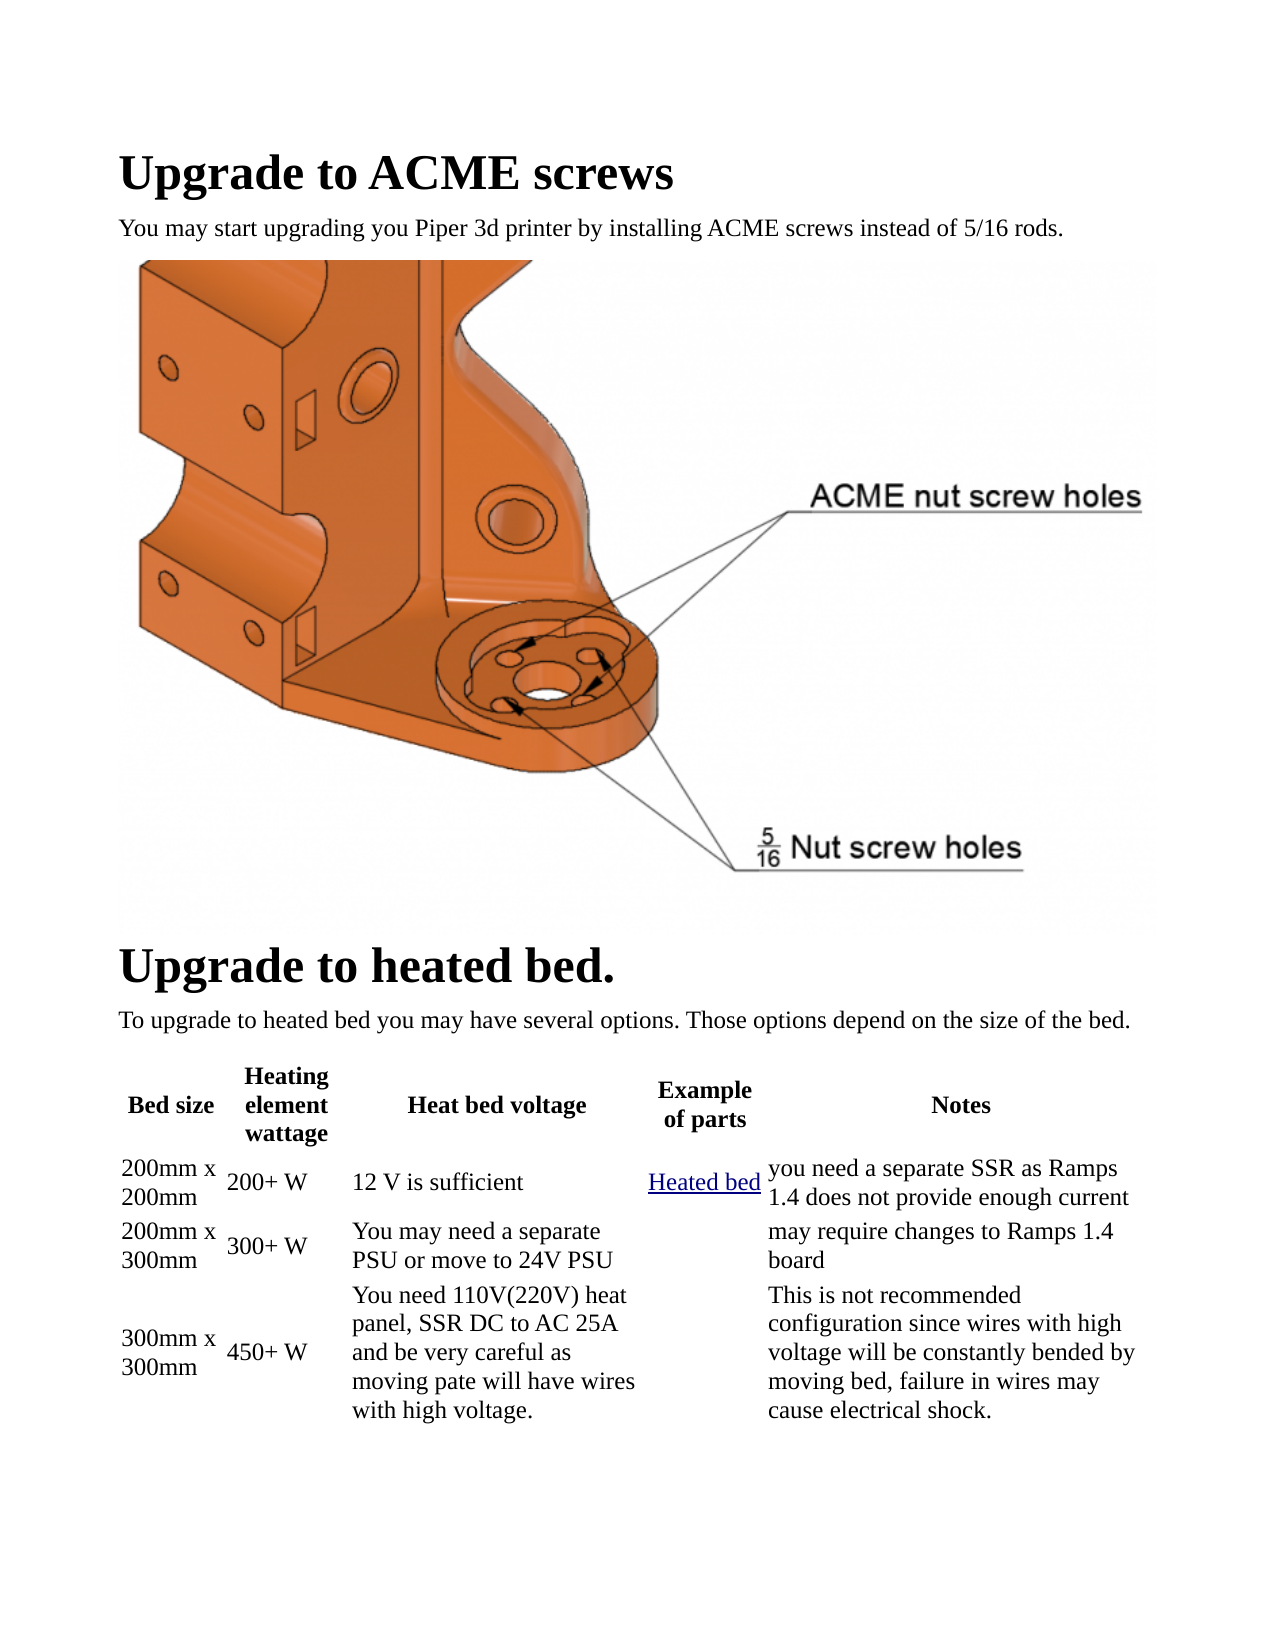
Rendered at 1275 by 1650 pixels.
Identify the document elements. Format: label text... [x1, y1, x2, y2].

table_cell 200mm x 200mm [118, 1150, 224, 1213]
table_cell [645, 1214, 765, 1277]
table_cell Heated bed [645, 1150, 765, 1213]
table_header Bed size [118, 1058, 224, 1150]
table_cell 300mm x 300mm [118, 1277, 224, 1426]
table_cell [349, 1426, 645, 1437]
subtitle Upgrade to ACME screws [118, 143, 1157, 201]
table_cell This is not recommended configuration since wires with high voltage will be constantly bended by moving bed, failure in wires may cause electrical shock. [765, 1277, 1157, 1426]
table_header Example of parts [645, 1058, 765, 1150]
table_header Notes [765, 1058, 1157, 1150]
table_cell [118, 1426, 224, 1437]
table_cell [224, 1426, 349, 1437]
table_cell 200+ W [224, 1150, 349, 1213]
picture [118, 260, 1157, 936]
table_cell may require changes to Ramps 1.4 board [765, 1214, 1157, 1277]
text You may start upgrading you Piper 3d printer by installing ACME screws instead of 5/16 rods. [118, 213, 1157, 242]
table_cell You may need a separate PSU or move to 24V PSU [349, 1214, 645, 1277]
text To upgrade to heated bed you may have several options. Those options depend on the size of the bed. [118, 1006, 1157, 1034]
subtitle Upgrade to heated bed. [118, 936, 1157, 993]
table_header Heating element wattage [224, 1058, 349, 1150]
table_cell 300+ W [224, 1214, 349, 1277]
table_cell [765, 1426, 1157, 1437]
table_cell 12 V is sufficient [349, 1150, 645, 1213]
table_cell [645, 1277, 765, 1426]
table_cell [645, 1426, 765, 1437]
table_cell you need a separate SSR as Ramps 1.4 does not provide enough current [765, 1150, 1157, 1213]
table_cell 450+ W [224, 1277, 349, 1426]
table_cell You need 110V(220V) heat panel, SSR DC to AC 25A and be very careful as moving pate will have wires with high voltage. [349, 1277, 645, 1426]
table_header Heat bed voltage [349, 1058, 645, 1150]
table_cell 200mm x 300mm [118, 1214, 224, 1277]
